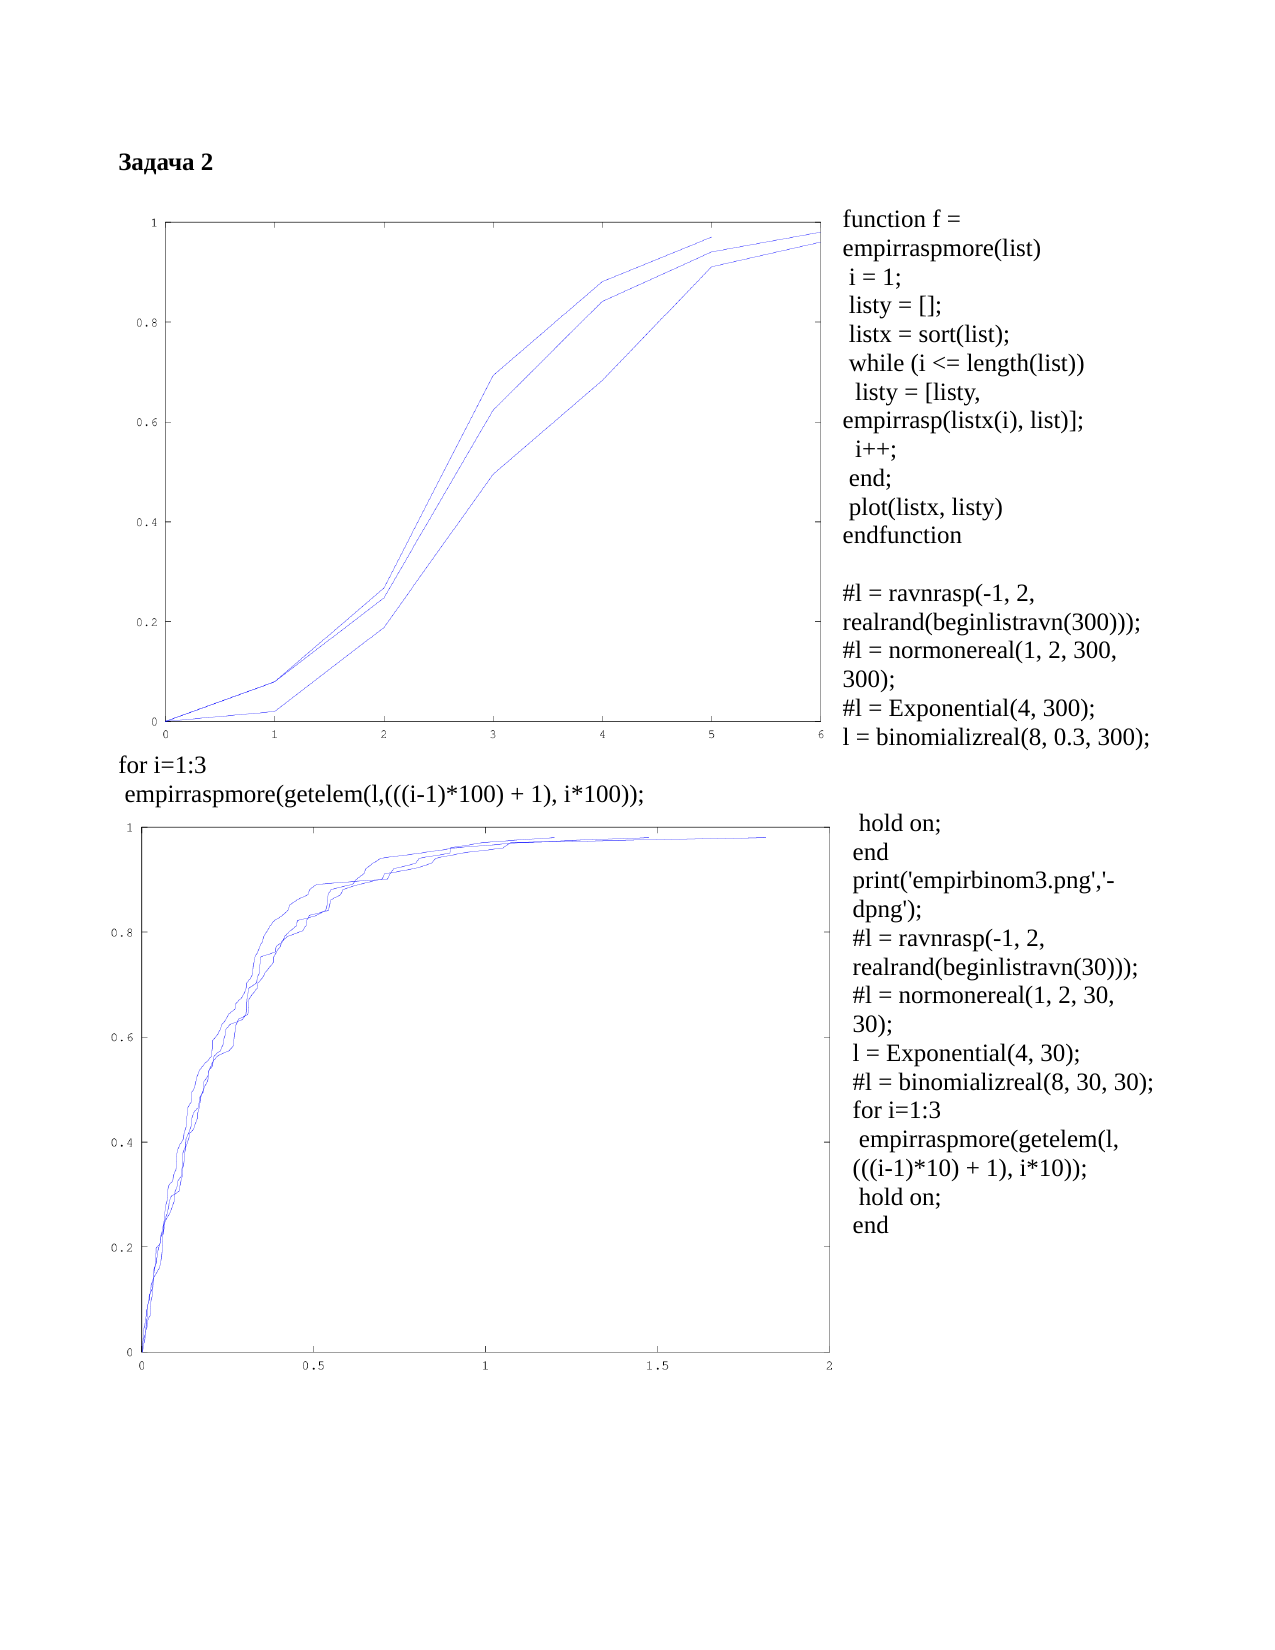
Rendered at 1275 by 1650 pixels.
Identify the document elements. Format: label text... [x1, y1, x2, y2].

text [118, 262, 124, 291]
text hold on; [118, 808, 1157, 837]
text end [853, 1211, 1157, 1239]
text listy = [listy, empirrasp(listx(i), list)]; [843, 377, 1157, 434]
text hold on; [853, 1182, 1157, 1211]
text #l = normonereal(1, 2, 300, 300); [843, 636, 1157, 693]
text [118, 434, 124, 463]
picture [124, 207, 843, 746]
text #l = Exponential(4, 300); [843, 693, 1157, 722]
text i = 1; [843, 262, 1157, 291]
text listx = sort(list); [843, 319, 1157, 348]
text l = Exponential(4, 30); [853, 1038, 1157, 1067]
text endfunction [843, 521, 1157, 549]
text #l = normonereal(1, 2, 30, 30); [853, 981, 1157, 1038]
text print('empirbinom3.png','-dpng'); [853, 866, 1157, 923]
text empirraspmore(getelem(l,(((i-1)*100) + 1), i*100)); [118, 779, 1157, 808]
text function f = empirraspmore(list) [118, 204, 1157, 262]
text [118, 463, 124, 492]
text while (i <= length(list)) [843, 348, 1157, 377]
text empirraspmore(getelem(l,(((i-1)*10) + 1), i*10)); [853, 1124, 1157, 1182]
text plot(listx, listy) [843, 492, 1157, 521]
text for i=1:3 [853, 1096, 1157, 1124]
text end; [843, 463, 1157, 492]
text i++; [843, 434, 1157, 463]
text listy = []; [843, 291, 1157, 319]
text #l = binomializreal(8, 30, 30); [853, 1067, 1157, 1096]
text end [853, 837, 1157, 866]
picture [98, 812, 853, 1378]
text #l = ravnrasp(-1, 2, realrand(beginlistravn(300))); [843, 578, 1157, 636]
text Задача 2 [118, 147, 1157, 176]
text l = binomializreal(8, 0.3, 300); [118, 722, 1157, 751]
text for i=1:3 [118, 751, 1157, 779]
text #l = ravnrasp(-1, 2, realrand(beginlistravn(30))); [853, 923, 1157, 981]
